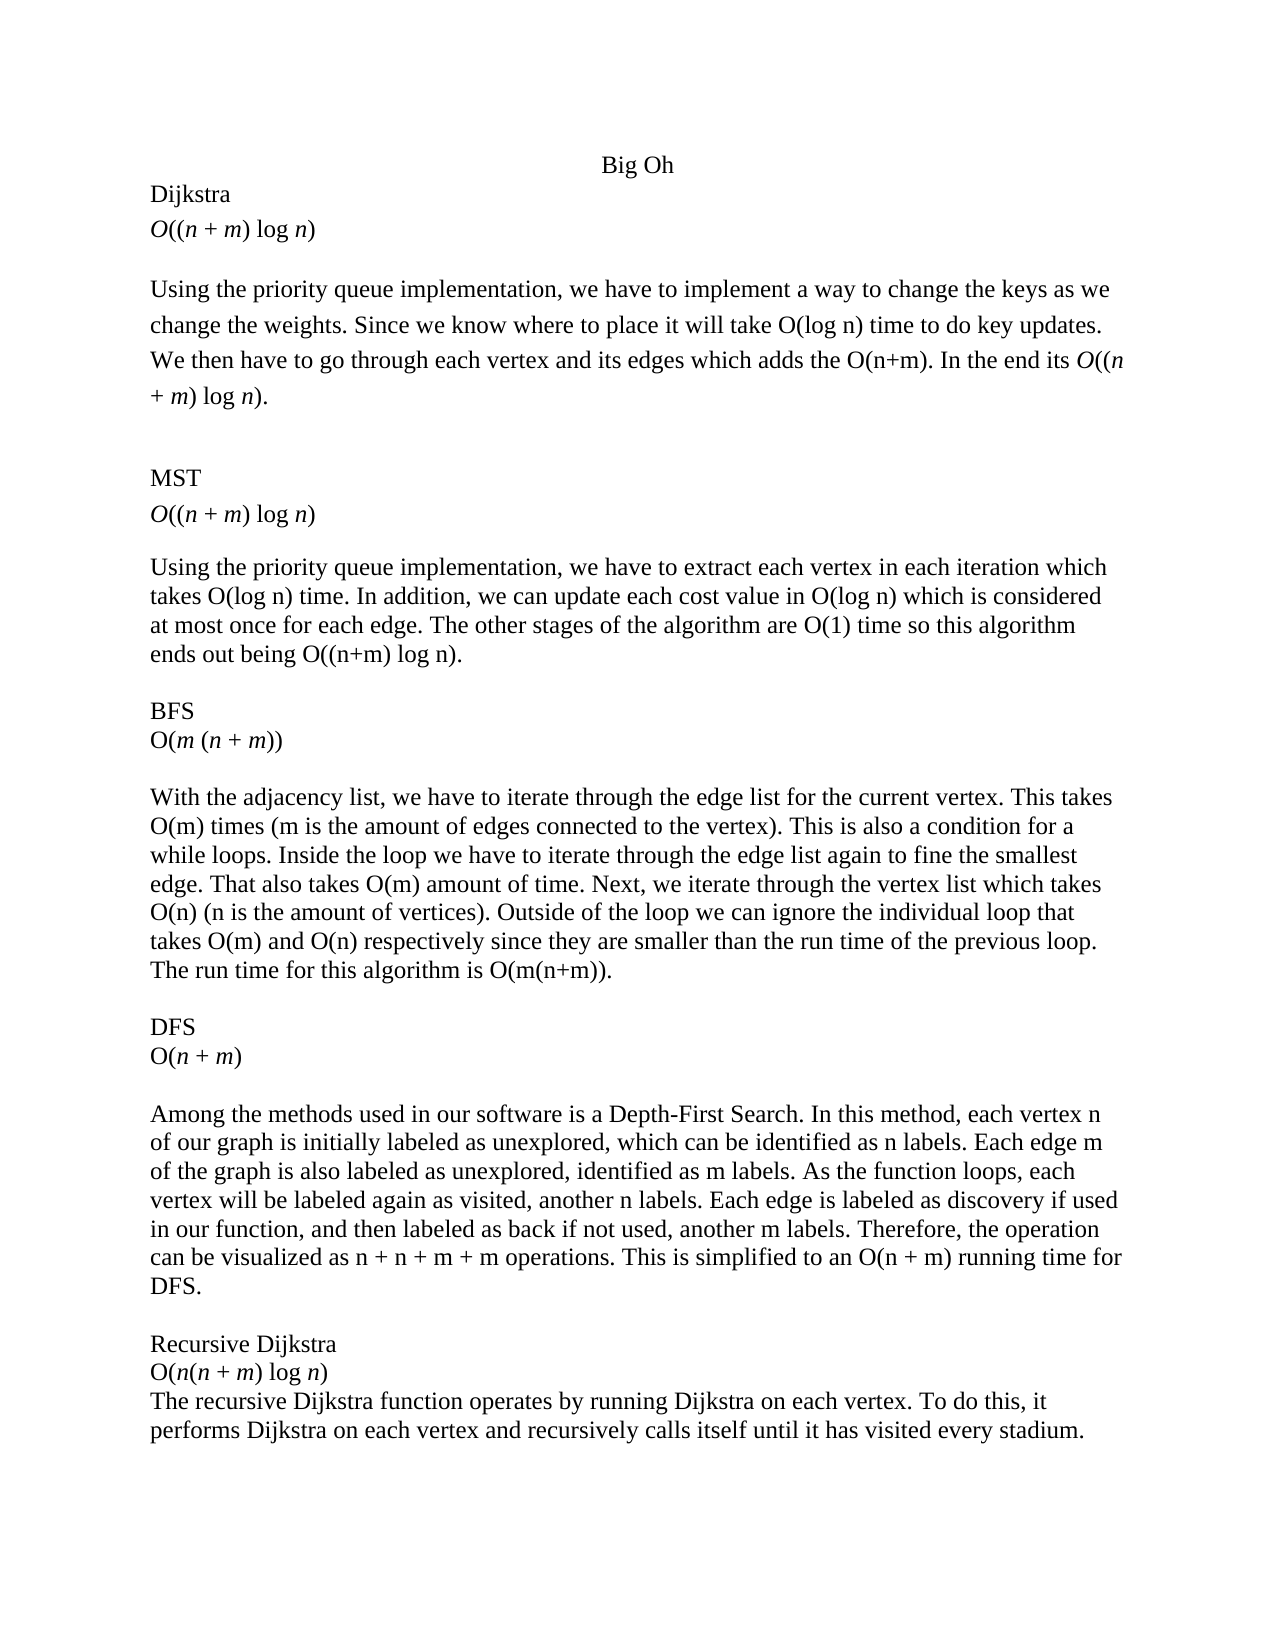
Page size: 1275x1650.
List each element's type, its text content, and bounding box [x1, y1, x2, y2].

text O(n + m) [150, 1041, 1125, 1070]
text MST [150, 463, 1125, 492]
text With the adjacency list, we have to iterate through the edge list for the current vertex. This takes O(m) times (m is the amount of edges connected to the vertex). This is also a condition for a while loops. Inside the loop we have to iterate through the edge list again to fine the smallest edge. That also takes O(m) amount of time. Next, we iterate through the vertex list which takes O(n) (n is the amount of vertices). Outside of the loop we can ignore the individual loop that takes O(m) and O(n) respectively since they are smaller than the run time of the previous loop. The run time for this algorithm is O(m(n+m)). [150, 782, 1125, 984]
text Big Oh [150, 150, 1125, 179]
text Using the priority queue implementation, we have to implement a way to change the keys as we change the weights. Since we know where to place it will take O(log n) time to do key updates. We then have to go through each vertex and its edges which adds the O(n+m). In the end its O((n + m) log n). [150, 268, 1125, 409]
text BFS [150, 696, 1125, 725]
text O((n + m) log n) [150, 207, 1125, 243]
text O((n + m) log n) [150, 492, 1125, 527]
text O(m (n + m)) [150, 725, 1125, 754]
text Recursive Dijkstra [150, 1329, 1125, 1357]
text Among the methods used in our software is a Depth-First Search. In this method, each vertex n of our graph is initially labeled as unexplored, which can be identified as n labels. Each edge m of the graph is also labeled as unexplored, identified as m labels. As the function loops, each vertex will be labeled again as visited, another n labels. Each edge is labeled as discovery if used in our function, and then labeled as back if not used, another m labels. Therefore, the operation can be visualized as n + n + m + m operations. This is simplified to an O(n + m) running time for DFS. [150, 1099, 1125, 1300]
text O(n(n + m) log n) [150, 1357, 1125, 1386]
text Dijkstra [150, 179, 1125, 207]
text DFS [150, 1012, 1125, 1041]
text Using the priority queue implementation, we have to extract each vertex in each iteration which takes O(log n) time. In addition, we can update each cost value in O(log n) which is considered at most once for each edge. The other stages of the algorithm are O(1) time so this algorithm ends out being O((n+m) log n). [150, 552, 1125, 667]
text The recursive Dijkstra function operates by running Dijkstra on each vertex. To do this, it performs Dijkstra on each vertex and recursively calls itself until it has visited every stadium. [150, 1386, 1125, 1444]
